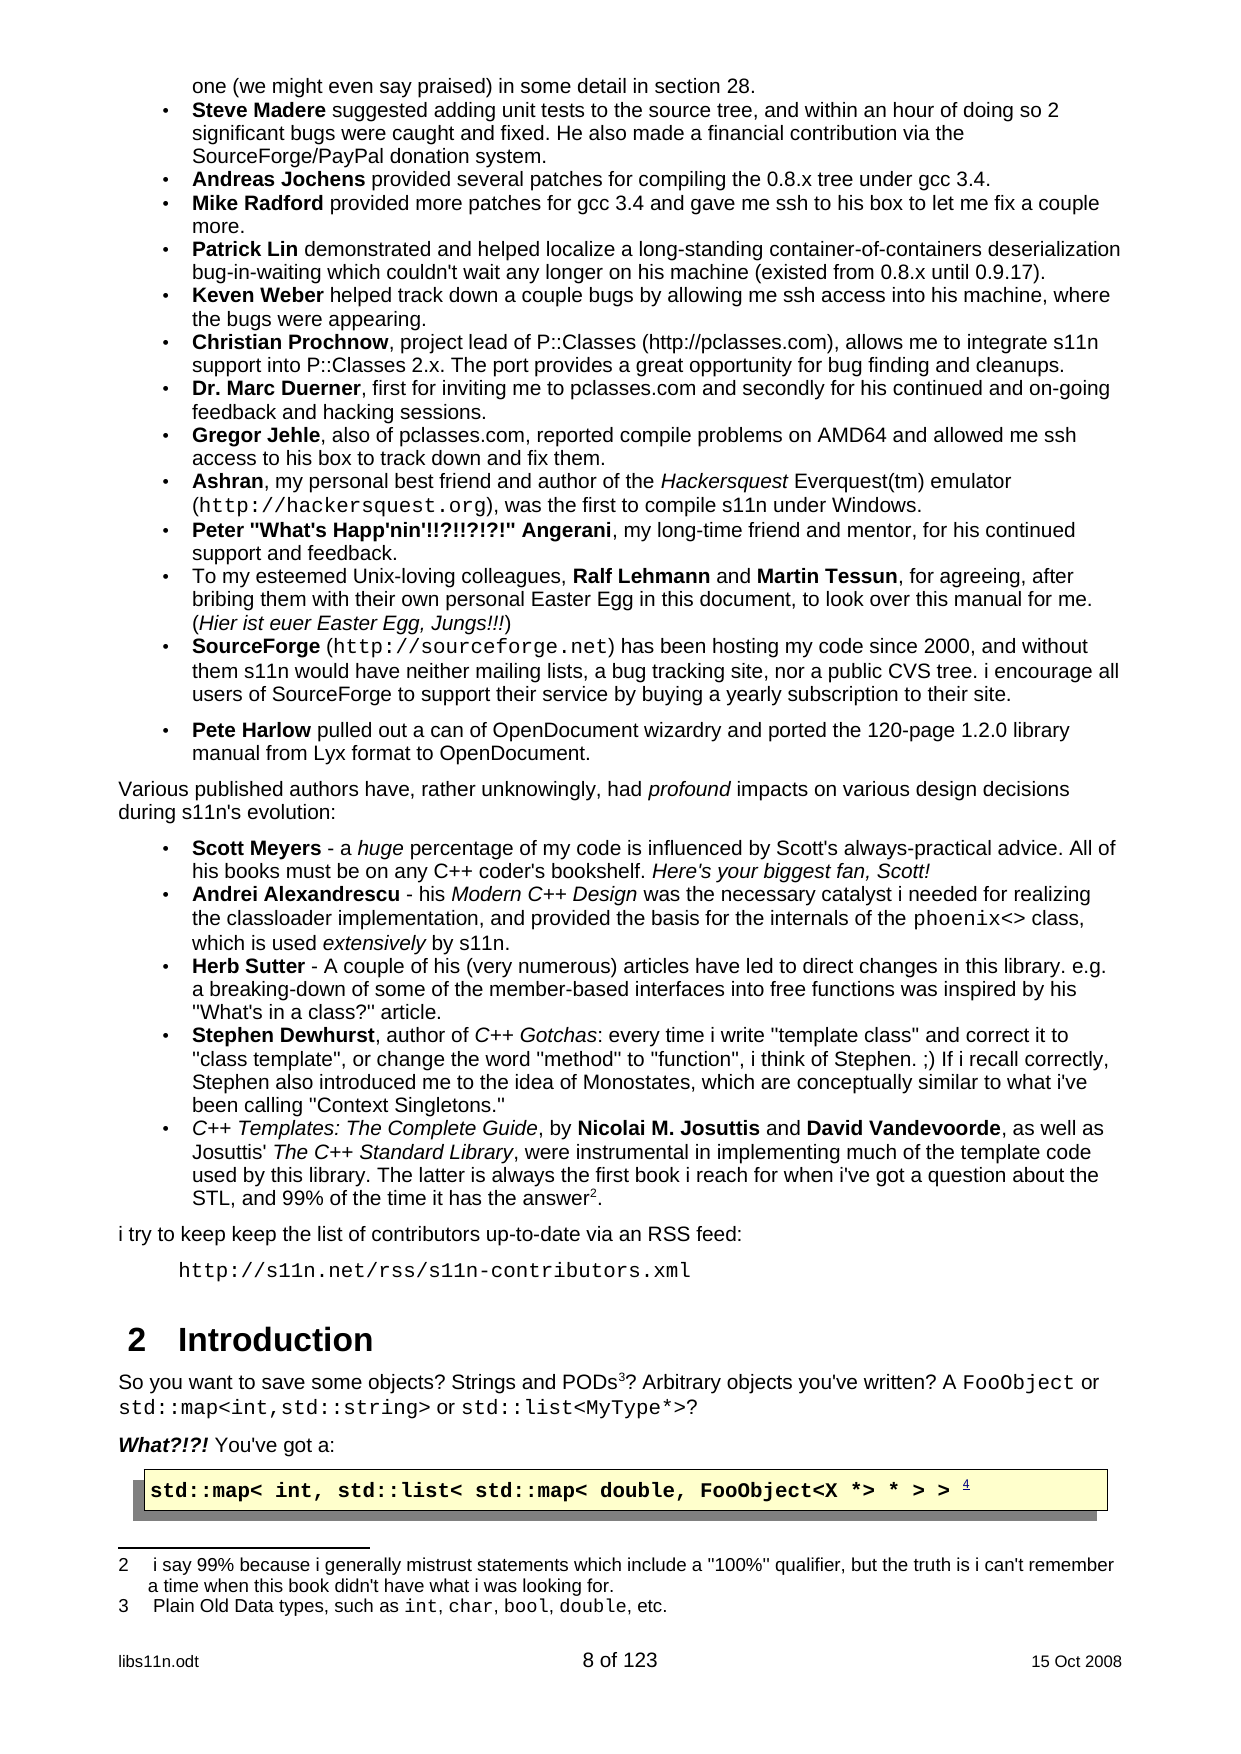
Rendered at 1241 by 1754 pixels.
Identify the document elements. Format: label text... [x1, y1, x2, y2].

text http://s11n.net/rss/s11n-contributors.xml [178, 1258, 1062, 1283]
text std::map< int, std::list< std::map< double, FooObject<X *> * > > [145, 1470, 1107, 1510]
list To my esteemed Unix-loving colleagues, Ralf Lehmann and Martin Tessun, for agreeing, after bribing them with their own personal Easter Egg in this document, to look over this manual for me. (Hier ist euer Easter Egg, Jungs!!!) [162, 565, 1122, 634]
list Patrick Lin demonstrated and helped localize a long-standing container-of-containers deserialization bug-in-waiting which couldn't wait any longer on his machine (existed from 0.8.x until 0.9.17). [162, 238, 1122, 284]
list Andrei Alexandrescu - his Modern C++ Design was the necessary catalyst i needed for realizing the classloader implementation, and provided the basis for the internals of the phoenix<> class, which is used extensively by s11n. [162, 883, 1122, 954]
list Pete Harlow pulled out a can of OpenDocument wizardry and ported the 120-page 1.2.0 library manual from Lyx format to OpenDocument. [162, 718, 1122, 765]
list i say 99% because i generally mistrust statements which include a ''100%'' qualifier, but the truth is i can't remember a time when this book didn't have what i was looking for. [118, 1554, 1122, 1596]
text What?!?! You've got a: [118, 1433, 1122, 1457]
list Herb Sutter - A couple of his (very numerous) articles have led to direct changes in this library. e.g. a breaking-down of some of the member-based interfaces into free functions was inspired by his ''What's in a class?'' article. [162, 954, 1122, 1024]
text Plain Old Data types, such as int, char, bool, double, etc. [118, 1596, 1122, 1618]
list Andreas Jochens provided several patches for compiling the 0.8.x tree under gcc 3.4. [162, 168, 1122, 191]
list C++ Templates: The Complete Guide, by Nicolai M. Josuttis and David Vandevoorde, as well as Josuttis' The C++ Standard Library, were instrumental in implementing much of the template code used by this library. The latter is always the first book i reach for when i've got a question about the STL, and 99% of the time it has the answer. [162, 1117, 1122, 1210]
list Gregor Jehle, also of pclasses.com, reported compile problems on AMD64 and allowed me ssh access to his box to track down and fix them. [162, 423, 1122, 470]
list Stephen Dewhurst, author of C++ Gotchas: every time i write ''template class'' and correct it to ''class template'', or change the word ''method'' to ''function'', i think of Stephen. ;) If i recall correctly, Stephen also introduced me to the idea of Monostates, which are conceptually similar to what i've been calling ''Context Singletons.'' [162, 1024, 1122, 1117]
list Christian Prochnow, project lead of P::Classes (http://pclasses.com), allows me to integrate s11n support into P::Classes 2.x. The port provides a great opportunity for bug finding and cleanups. [162, 331, 1122, 377]
subtitle Introduction [118, 1321, 1122, 1358]
list Dr. Marc Duerner, first for inviting me to pclasses.com and secondly for his continued and on-going feedback and hacking sessions. [162, 377, 1122, 423]
text i try to keep keep the list of contributors up-to-date via an RSS feed: [118, 1222, 1122, 1246]
list one (we might even say praised) in some detail in section 28. [162, 75, 1122, 98]
list Keven Weber helped track down a couple bugs by allowing me ssh access into his machine, where the bugs were appearing. [162, 284, 1122, 331]
list Mike Radford provided more patches for gcc 3.4 and gave me ssh to his box to let me fix a couple more. [162, 191, 1122, 238]
list SourceForge (http://sourceforge.net) has been hosting my code since 2000, and without them s11n would have neither mailing lists, a bug tracking site, nor a public CVS tree. i encourage all users of SourceForge to support their service by buying a yearly subscription to their site. [162, 634, 1122, 706]
list Scott Meyers - a huge percentage of my code is influenced by Scott's always-practical advice. All of his books must be on any C++ coder's bookshelf. Here's your biggest fan, Scott! [162, 836, 1122, 883]
text So you want to save some objects? Strings and PODs? Arbitrary objects you've written? A FooObject or std::map<int,std::string> or std::list<MyType*>? [118, 1371, 1122, 1421]
list Peter ''What's Happ'nin'!!?!!?!?!'' Angerani, my long-time friend and mentor, for his continued support and feedback. [162, 518, 1122, 565]
list Steve Madere suggested adding unit tests to the source tree, and within an hour of doing so 2 significant bugs were caught and fixed. He also made a financial contribution via the SourceForge/PayPal donation system. [162, 98, 1122, 168]
list Ashran, my personal best friend and author of the Hackersquest Everquest(tm) emulator (http://hackersquest.org), was the first to compile s11n under Windows. [162, 470, 1122, 518]
text Various published authors have, rather unknowingly, had profound impacts on various design decisions during s11n's evolution: [118, 777, 1122, 824]
